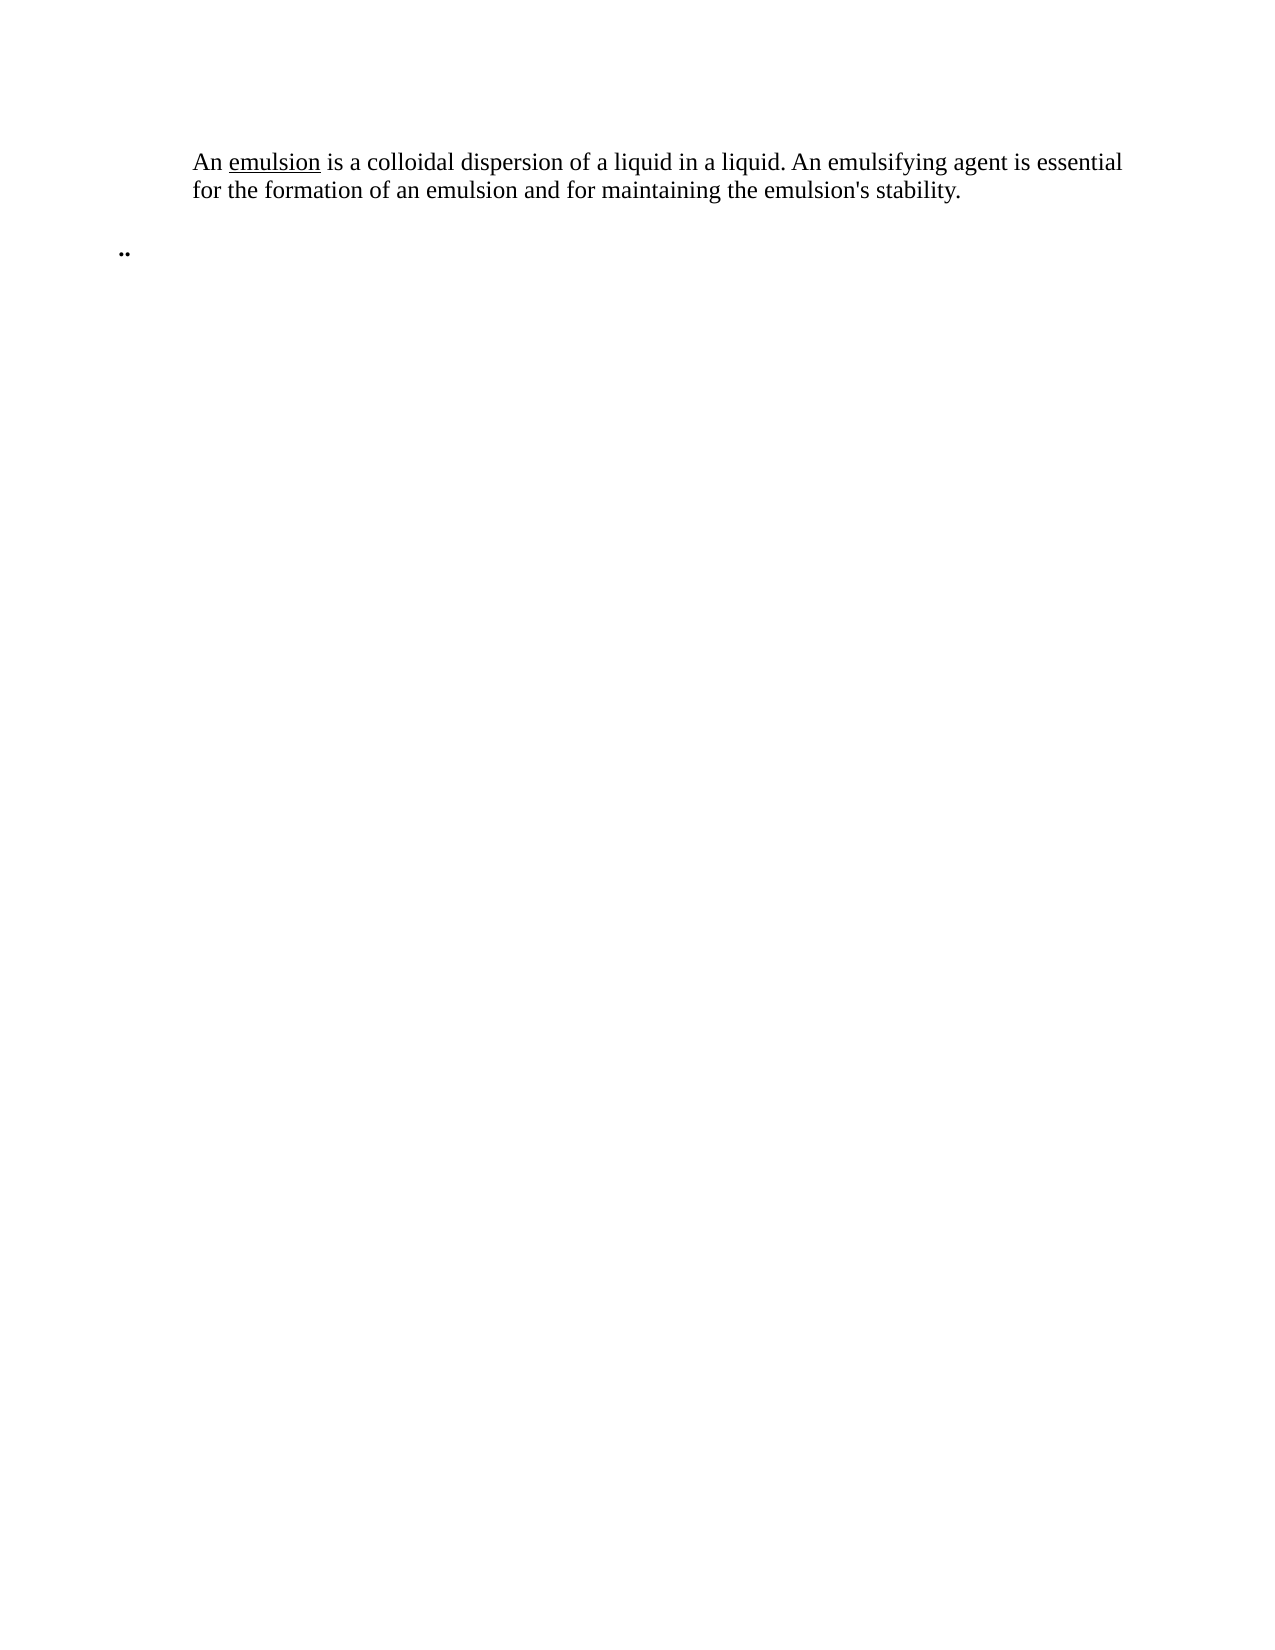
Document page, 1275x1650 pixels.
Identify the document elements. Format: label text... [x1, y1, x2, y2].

text .. [118, 233, 1157, 262]
text An emulsion is a colloidal dispersion of a liquid in a liquid. An emulsifying agent is essential for the formation of an emulsion and for maintaining the emulsion's stability. [118, 147, 1157, 204]
